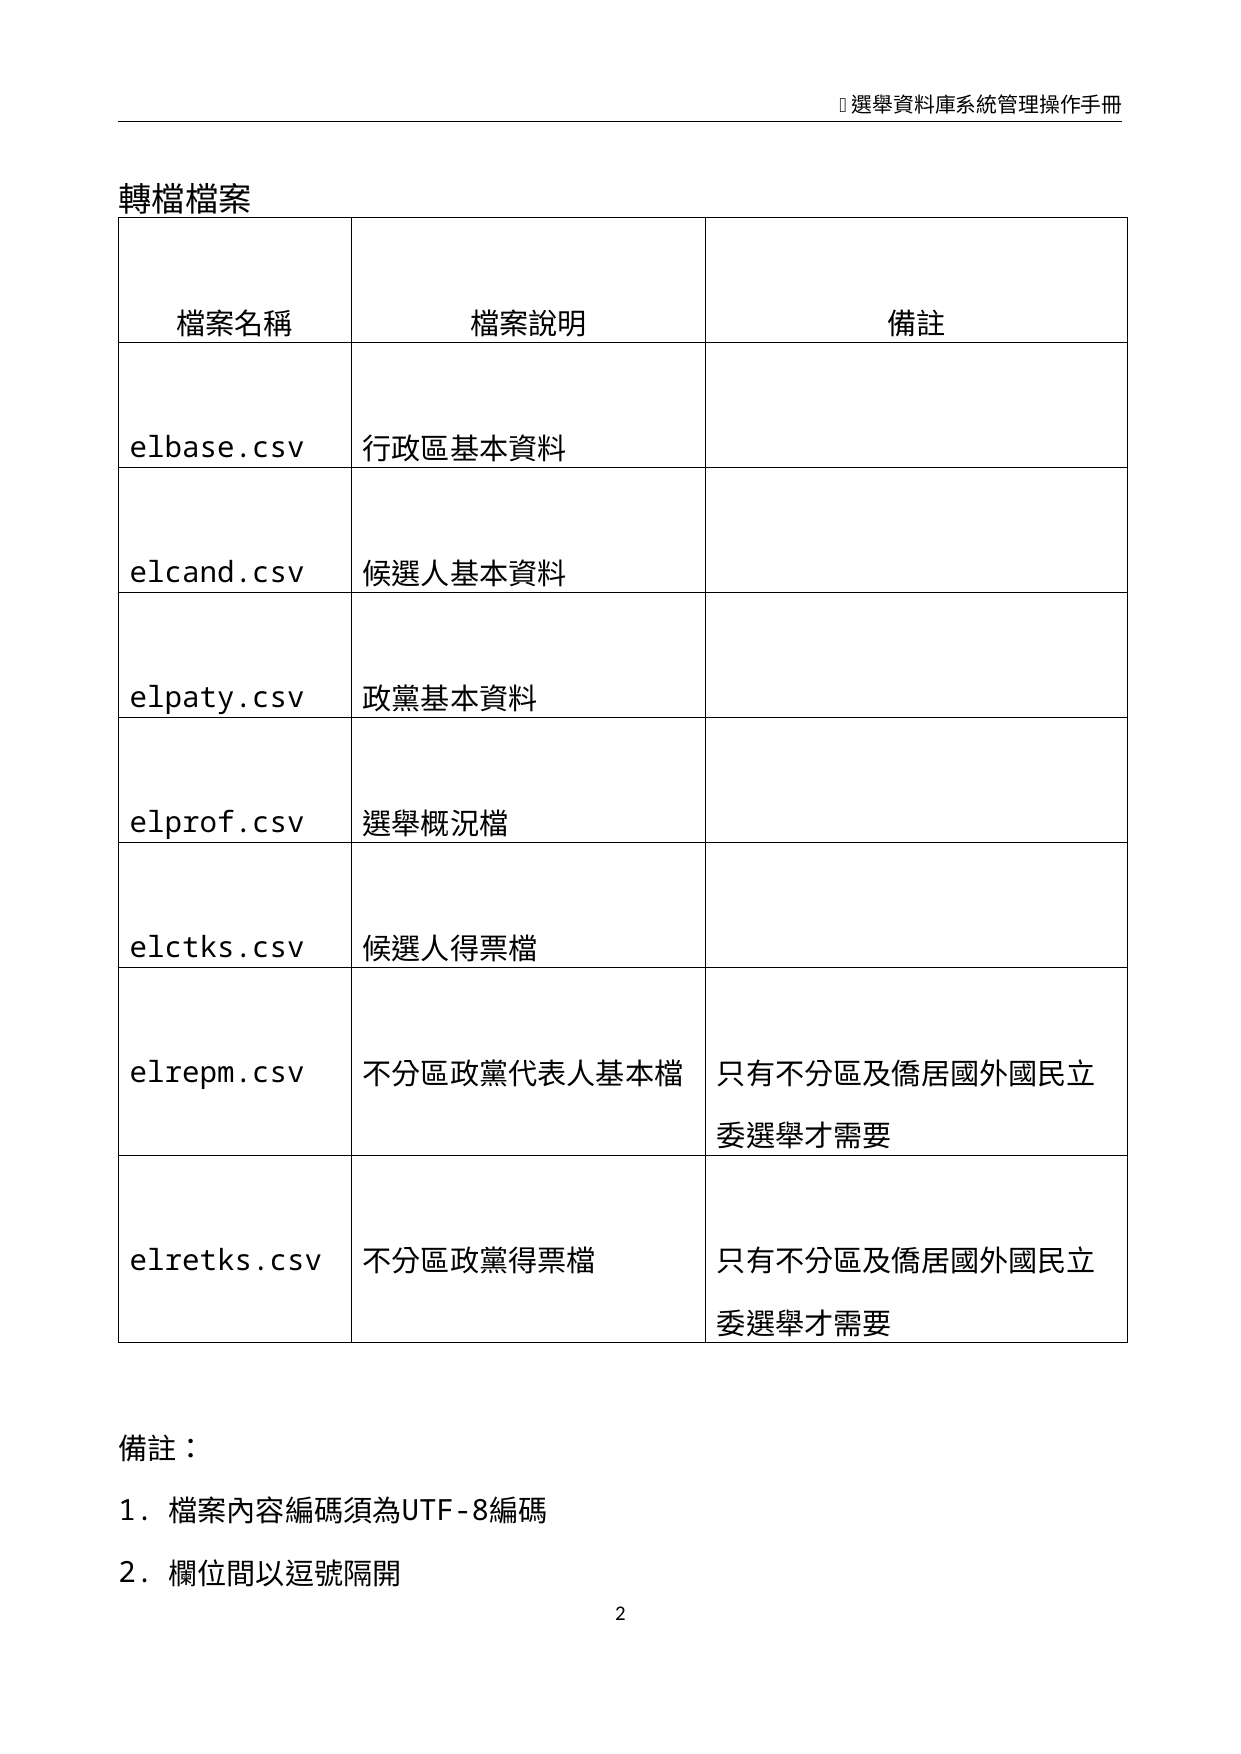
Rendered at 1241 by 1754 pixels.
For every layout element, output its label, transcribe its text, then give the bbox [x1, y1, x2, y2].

table_cell [706, 468, 1127, 592]
table_cell [706, 593, 1127, 717]
table_cell 候選人得票檔 [352, 843, 705, 967]
list 檔案內容編碼須為UTF-8編碼 [118, 1467, 1122, 1530]
table_cell elctks.csv [119, 843, 351, 967]
table_cell elrepm.csv [119, 968, 351, 1155]
table_cell elbase.csv [119, 343, 351, 467]
table_cell elprof.csv [119, 718, 351, 842]
table_cell 只有不分區及僑居國外國民立委選舉才需要 [706, 1156, 1127, 1342]
text 轉檔檔案 [118, 155, 1122, 217]
table_cell 不分區政黨代表人基本檔 [352, 968, 705, 1155]
table_cell elretks.csv [119, 1156, 351, 1342]
table_cell [706, 343, 1127, 467]
table_cell 選舉概況檔 [352, 718, 705, 842]
list 欄位間以逗號隔開 [118, 1530, 1122, 1592]
table_cell elpaty.csv [119, 593, 351, 717]
table_header 檔案說明 [352, 218, 705, 342]
table_cell 只有不分區及僑居國外國民立委選舉才需要 [706, 968, 1127, 1155]
table_cell elcand.csv [119, 468, 351, 592]
table_cell 不分區政黨得票檔 [352, 1156, 705, 1342]
table_cell [706, 718, 1127, 842]
table_header 備註 [706, 218, 1127, 342]
table_cell 候選人基本資料 [352, 468, 705, 592]
table_cell [706, 843, 1127, 967]
text 備註： [118, 1405, 1122, 1467]
table_cell 政黨基本資料 [352, 593, 705, 717]
table_header 檔案名稱 [119, 218, 351, 342]
table_cell 行政區基本資料 [352, 343, 705, 467]
